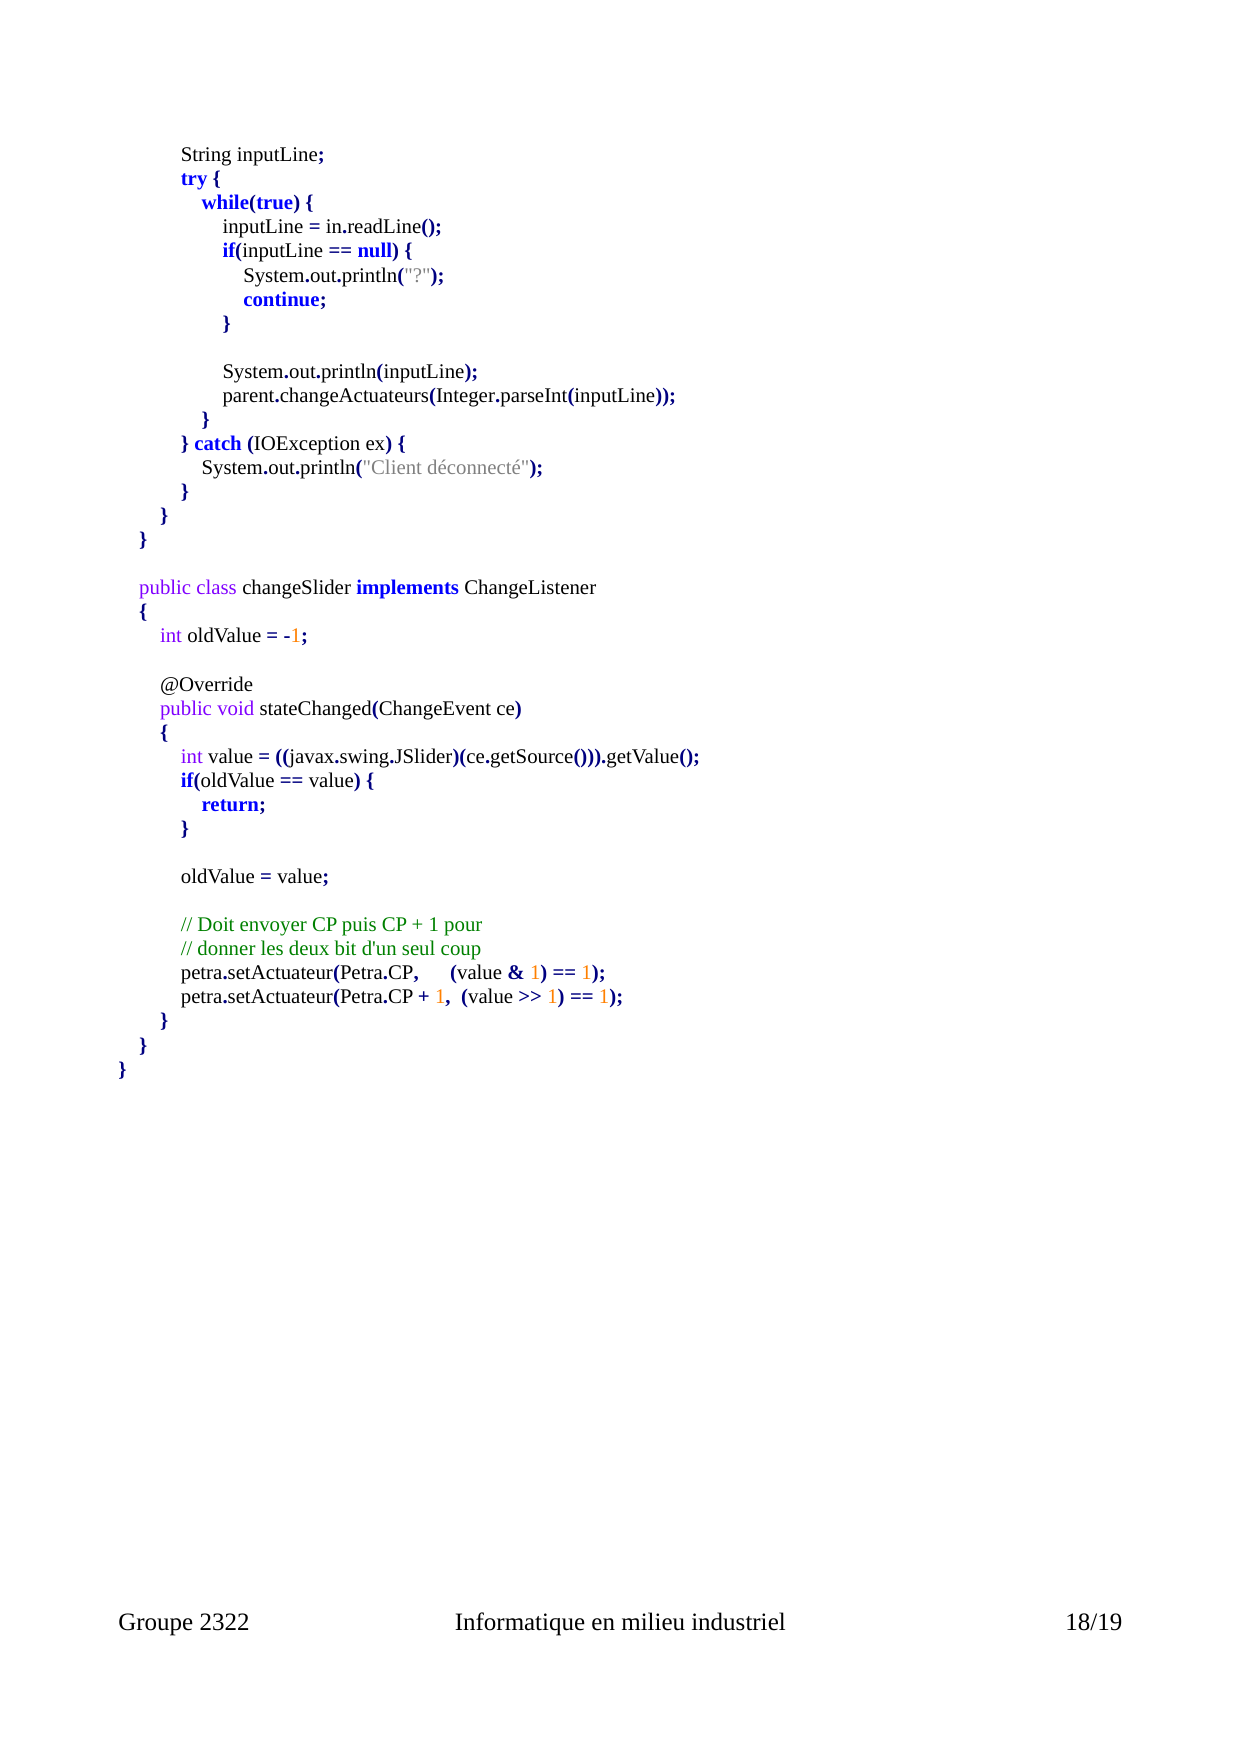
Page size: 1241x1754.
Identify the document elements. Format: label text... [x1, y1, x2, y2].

text System.out.println(inputLine); [118, 359, 1122, 383]
text @Override [118, 672, 1122, 696]
text parent.changeActuateurs(Integer.parseInt(inputLine)); [118, 383, 1122, 407]
text try { [118, 166, 1122, 190]
text } [118, 479, 1122, 503]
text } catch (IOException ex) { [118, 431, 1122, 455]
text continue; [118, 287, 1122, 311]
text // Doit envoyer CP puis CP + 1 pour [118, 912, 1122, 936]
text if(oldValue == value) { [118, 768, 1122, 792]
text public class changeSlider implements ChangeListener [118, 575, 1122, 599]
text // donner les deux bit d'un seul coup [118, 936, 1122, 960]
text } [118, 311, 1122, 335]
text oldValue = value; [118, 864, 1122, 888]
text } [118, 503, 1122, 527]
text } [118, 1057, 1122, 1081]
text System.out.println("Client déconnecté"); [118, 455, 1122, 479]
text System.out.println("?"); [118, 262, 1122, 287]
text } [118, 527, 1122, 551]
text { [118, 599, 1122, 623]
text String inputLine; [118, 142, 1122, 166]
text inputLine = in.readLine(); [118, 214, 1122, 238]
text } [118, 407, 1122, 431]
text int oldValue = -1; [118, 623, 1122, 647]
text { [118, 720, 1122, 744]
text public void stateChanged(ChangeEvent ce) [118, 696, 1122, 720]
text petra.setActuateur(Petra.CP + 1, (value >> 1) == 1); [118, 984, 1122, 1008]
text while(true) { [118, 190, 1122, 214]
text } [118, 816, 1122, 840]
text } [118, 1032, 1122, 1057]
text } [118, 1008, 1122, 1032]
text return; [118, 792, 1122, 816]
text petra.setActuateur(Petra.CP, (value & 1) == 1); [118, 960, 1122, 984]
text if(inputLine == null) { [118, 238, 1122, 262]
text int value = ((javax.swing.JSlider)(ce.getSource())).getValue(); [118, 744, 1122, 768]
